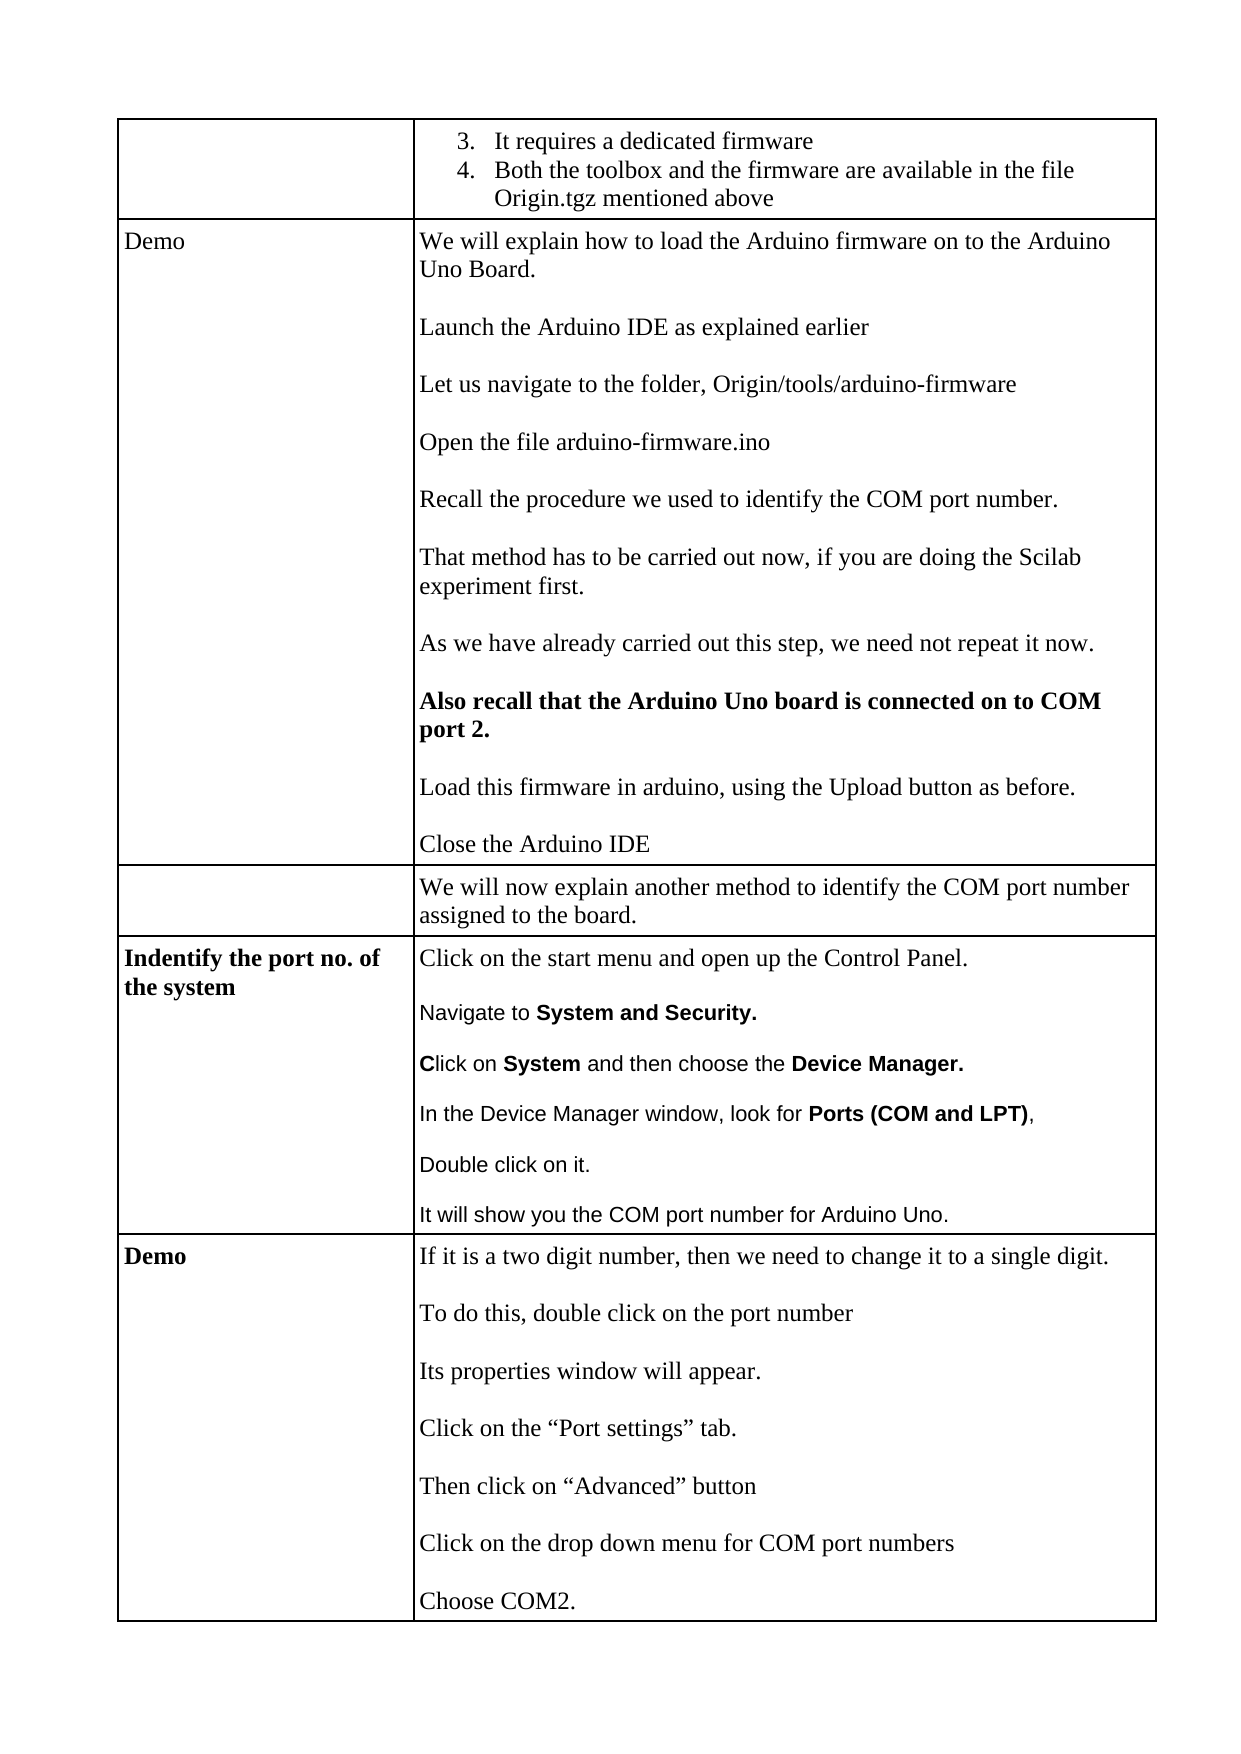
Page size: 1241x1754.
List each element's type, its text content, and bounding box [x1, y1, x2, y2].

table_cell We will explain how to load the Arduino firmware on to the Arduino Uno Board. Launch the Arduino IDE as explained earlier Let us navigate to the folder, Origin/tools/arduino-firmware Open the file arduino-firmware.ino Recall the procedure we used to identify the COM port number. That method has to be carried out now, if you are doing the Scilab experiment first. As we have already carried out this step, we need not repeat it now. Also recall that the Arduino Uno board is connected on to COM port 2. Load this firmware in arduino, using the Upload button as before. Close the Arduino IDE [415, 220, 1155, 864]
table_cell If it is a two digit number, then we need to change it to a single digit. To do this, double click on the port number Its properties window will appear. Click on the “Port settings” tab. Then click on “Advanced” button Click on the drop down menu for COM port numbers Choose COM2. [415, 1235, 1155, 1620]
table_cell Indentify the port no. of the system [119, 937, 413, 1233]
table_cell Click on the start menu and open up the Control Panel. Navigate to System and Security. Click on System and then choose the Device Manager. In the Device Manager window, look for Ports (COM and LPT), Double click on it. It will show you the COM port number for Arduino Uno. [415, 937, 1155, 1233]
table_cell Demo [119, 1235, 413, 1620]
table_cell [119, 866, 413, 935]
table_cell [119, 120, 413, 218]
table_cell Demo [119, 220, 413, 864]
table_cell Scilab communicates with arduino through a toolbox This toolbox is available for both Windows and Linux It requires a dedicated firmware Both the toolbox and the firmware are available in the file Origin.tgz mentioned above [415, 120, 1155, 218]
table_cell We will now explain another method to identify the COM port number assigned to the board. [415, 866, 1155, 935]
